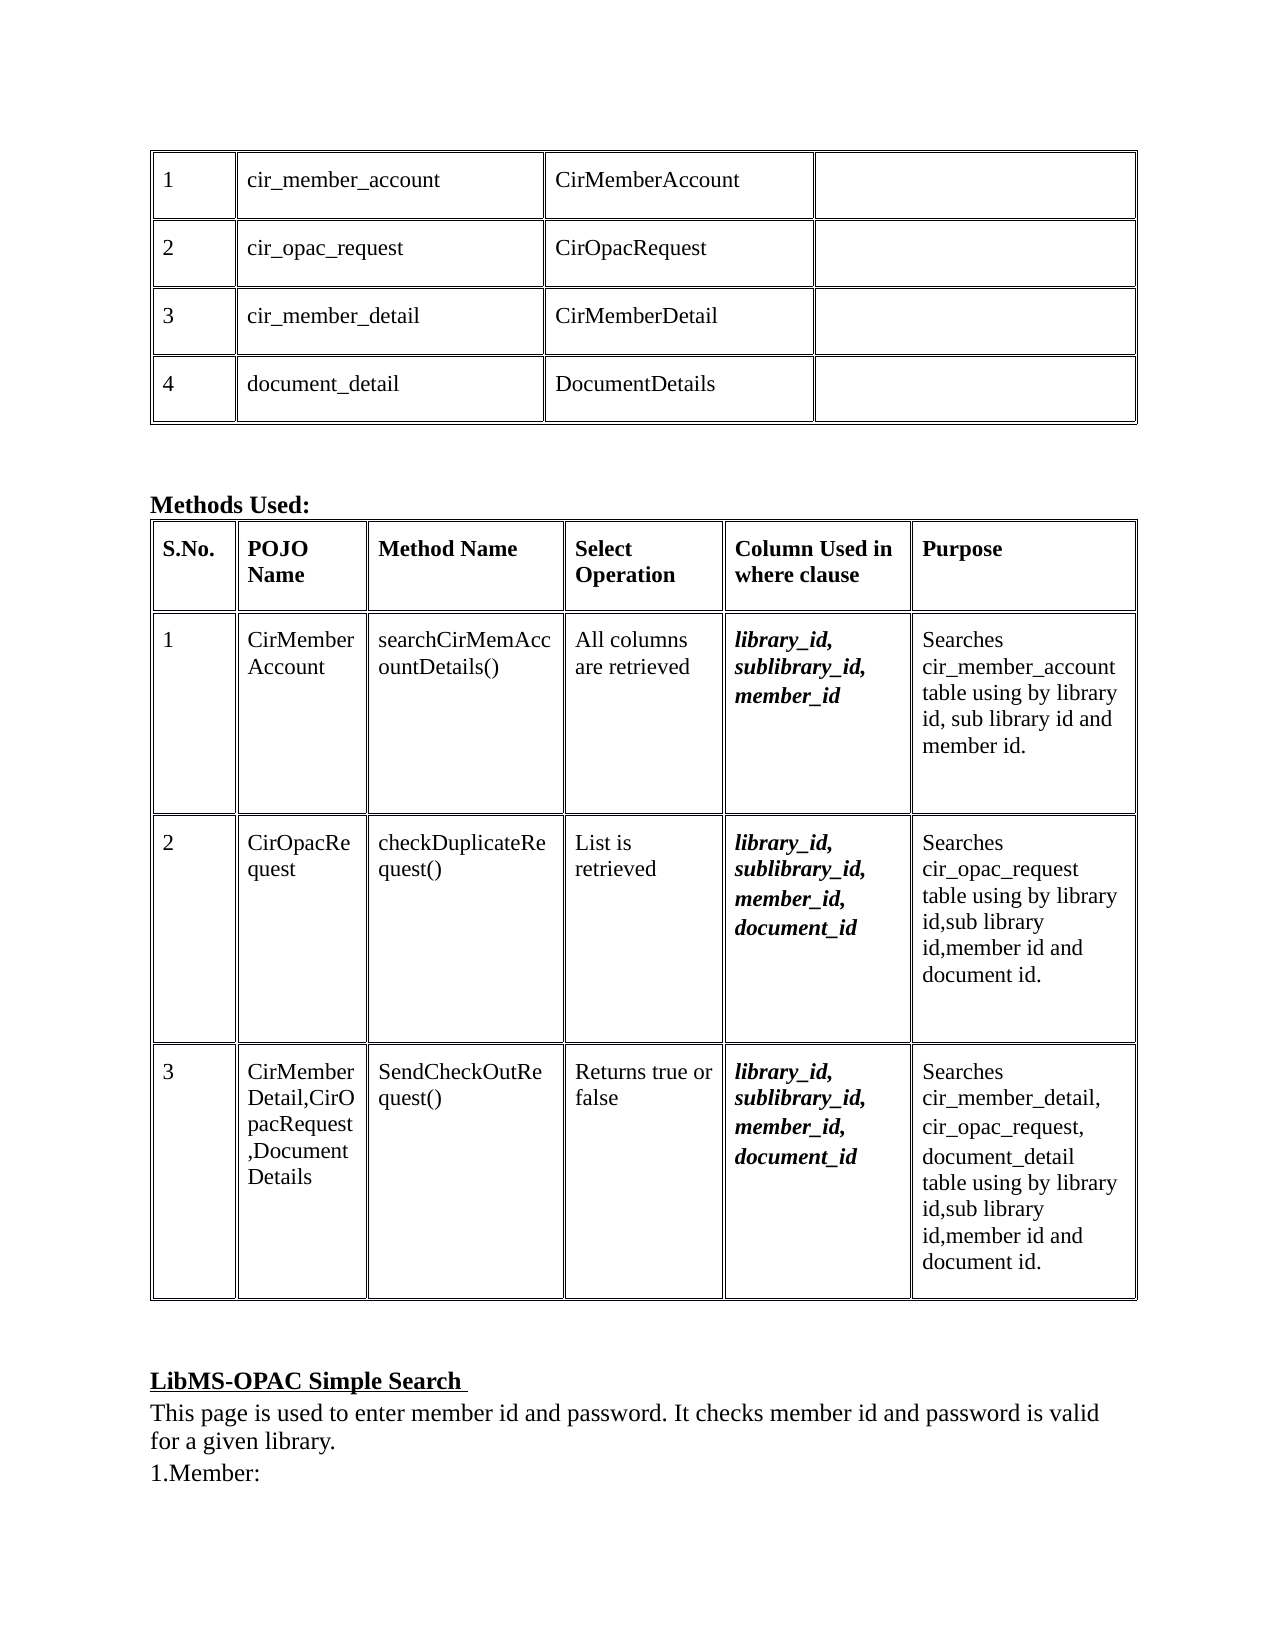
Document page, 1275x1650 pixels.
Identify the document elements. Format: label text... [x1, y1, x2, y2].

table_cell searchCirMemAccountDetails() [369, 614, 563, 813]
table_cell CirMemberDetail,CirOpacRequest,DocumentDetails [239, 1045, 366, 1297]
table_header Purpose [913, 522, 1135, 610]
table_cell 4 [154, 357, 235, 421]
table_cell library_id, sublibrary_id, member_id [726, 614, 910, 813]
table_header Column Used in where clause [726, 522, 910, 610]
text LibMS-OPAC Simple Search [150, 1366, 1125, 1395]
table_cell cir_opac_request [238, 221, 543, 286]
table_cell cir_member_account [238, 153, 543, 218]
table_cell 1 [154, 614, 235, 813]
table_cell checkDuplicateRequest() [369, 816, 563, 1042]
table_cell 2 [154, 221, 235, 286]
table_cell Returns true or false [566, 1045, 722, 1297]
table_cell CirOpacRequest [239, 816, 366, 1042]
table_cell cir_member_detail [238, 289, 543, 353]
table_cell document_detail [238, 357, 543, 421]
table_cell library_id, sublibrary_id, member_id, document_id [726, 1045, 910, 1297]
table_cell 3 [154, 1045, 235, 1297]
table_cell Searches cir_opac_request table using by library id,sub library id,member id and document id. [913, 816, 1135, 1042]
table_cell library_id, sublibrary_id, member_id, document_id [726, 816, 910, 1042]
table_header S.No. [154, 522, 235, 610]
table_cell CirMemberDetail [546, 289, 813, 353]
table_cell Searches cir_member_account table using by library id, sub library id and member id. [913, 614, 1135, 813]
table_cell 3 [154, 289, 235, 353]
table_cell List is retrieved [566, 816, 722, 1042]
table_cell 2 [154, 816, 235, 1042]
table_header POJO Name [239, 522, 366, 610]
table_header Select Operation [566, 522, 722, 610]
table_cell CirMemberAccount [239, 614, 366, 813]
table_cell [816, 153, 1135, 218]
table_cell All columns are retrieved [566, 614, 722, 813]
text Methods Used: [150, 490, 1125, 518]
table_cell [816, 357, 1135, 421]
table_cell CirMemberAccount [546, 153, 813, 218]
table_cell SendCheckOutRequest() [369, 1045, 563, 1297]
table_cell Searches cir_member_detail, cir_opac_request, document_detail table using by library id,sub library id,member id and document id. [913, 1045, 1135, 1297]
table_cell CirOpacRequest [546, 221, 813, 286]
table_cell DocumentDetails [546, 357, 813, 421]
text 1.Member: [150, 1458, 1125, 1487]
table_header Method Name [369, 522, 563, 610]
table_cell [816, 289, 1135, 353]
table_cell 1 [154, 153, 235, 218]
text This page is used to enter member id and password. It checks member id and password is valid for a given library. [150, 1398, 1125, 1455]
table_cell [816, 221, 1135, 286]
